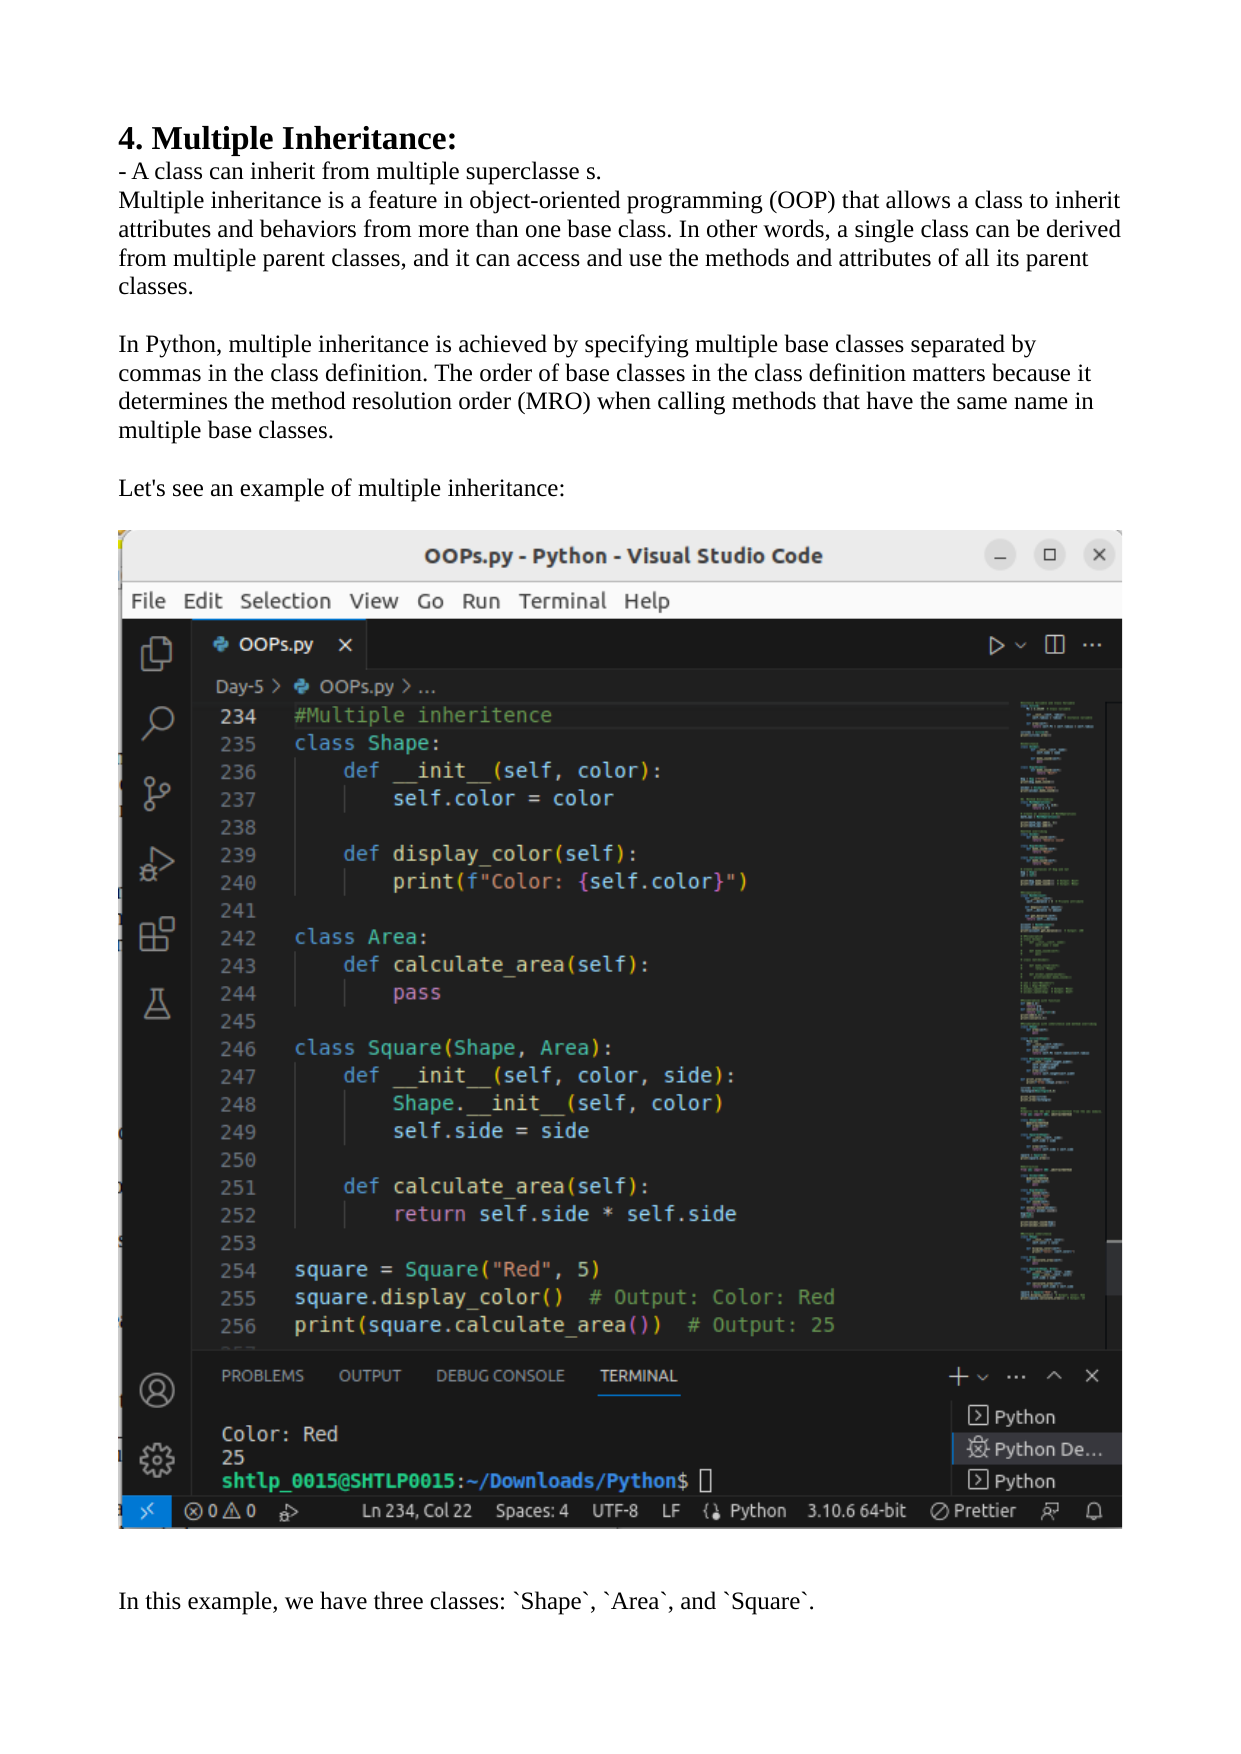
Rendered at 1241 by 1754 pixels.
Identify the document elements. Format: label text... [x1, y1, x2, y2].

text Let's see an example of multiple inheritance: [118, 473, 1122, 501]
text In this example, we have three classes: `Shape`, `Area`, and `Square`. [118, 1586, 1122, 1614]
text - A class can inherit from multiple superclasse s. [118, 156, 1122, 185]
text Multiple inheritance is a feature in object-oriented programming (OOP) that allows a class to inherit attributes and behaviors from more than one base class. In other words, a single class can be derived from multiple parent classes, and it can access and use the methods and attributes of all its parent classes. [118, 185, 1122, 300]
text In Python, multiple inheritance is achieved by specifying multiple base classes separated by commas in the class definition. The order of base classes in the class definition matters because it determines the method resolution order (MRO) when calling methods that have the same name in multiple base classes. [118, 329, 1122, 444]
text 4. Multiple Inheritance: [118, 118, 1122, 156]
picture [118, 530, 1123, 1529]
